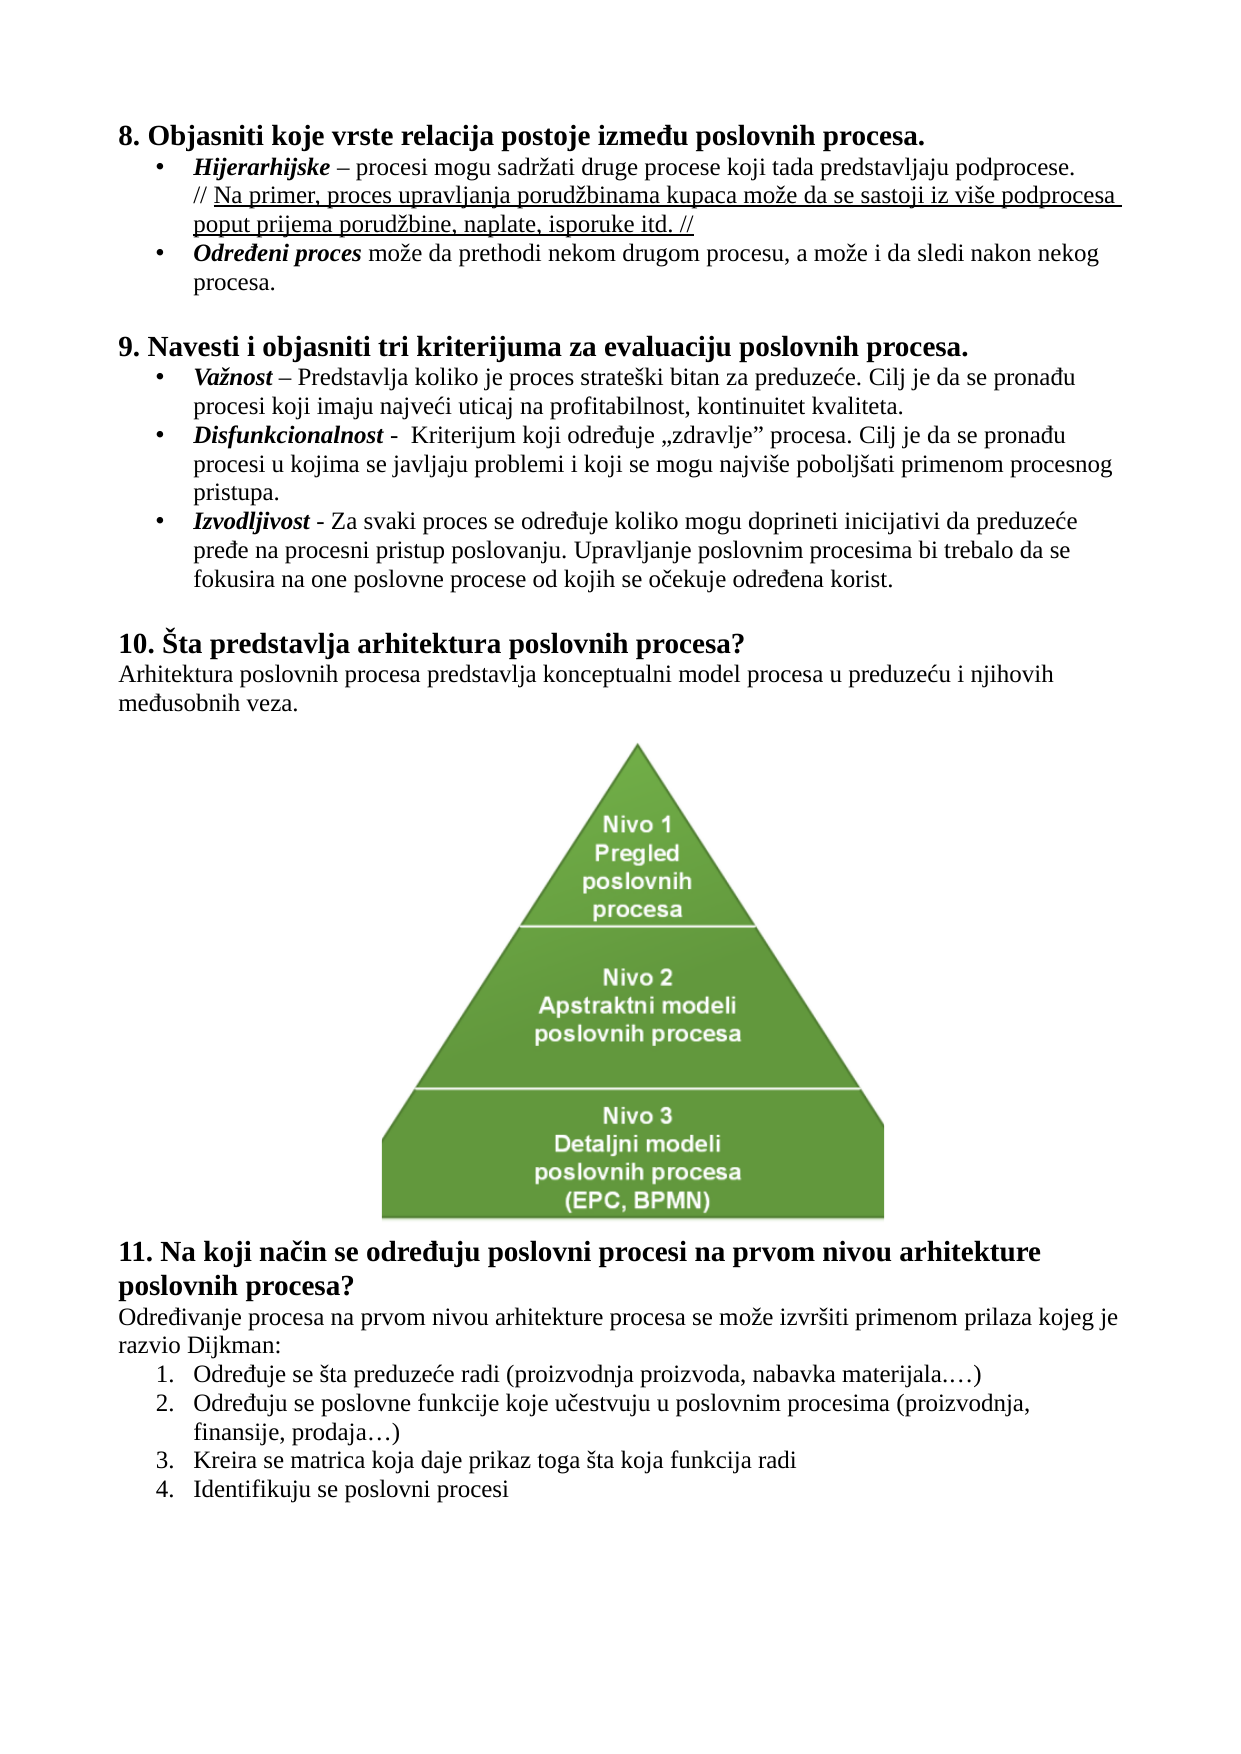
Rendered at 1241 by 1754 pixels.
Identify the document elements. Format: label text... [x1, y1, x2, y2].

text 8. Objasniti koje vrste relacija postoje između poslovnih procesa. [118, 118, 1122, 152]
list Određuju se poslovne funkcije koje učestvuju u poslovnim procesima (proizvodnja, finansije, prodaja…) [156, 1388, 1122, 1445]
text Arhitektura poslovnih procesa predstavlja konceptualni model procesa u preduzeću i njihovih međusobnih veza. [118, 659, 1122, 717]
list Identifikuju se poslovni procesi [156, 1474, 1122, 1503]
list // Na primer, proces upravljanja porudžbinama kupaca može da se sastoji iz više podprocesa poput prijema porudžbine, naplate, isporuke itd. // [156, 180, 1122, 238]
list Određuje se šta preduzeće radi (proizvodnja proizvoda, nabavka materijala.…) [156, 1359, 1122, 1388]
list Disfunkcionalnost - Kriterijum koji određuje „zdravlje” procesa. Cilj je da se pronađu procesi u kojima se javljaju problemi i koji se mogu najviše poboljšati primenom procesnog pristupa. [156, 420, 1122, 506]
list Važnost – Predstavlja koliko je proces strateški bitan za preduzeće. Cilj je da se pronađu procesi koji imaju najveći uticaj na profitabilnost, kontinuitet kvaliteta. [156, 362, 1122, 420]
text 9. Navesti i objasniti tri kriterijuma za evaluaciju poslovnih procesa. [118, 329, 1122, 362]
list Određeni proces može da prethodi nekom drugom procesu, a može i da sledi nakon nekog procesa. [156, 238, 1122, 295]
list Izvodljivost - Za svaki proces se određuje koliko mogu doprineti inicijativi da preduzeće pređe na procesni pristup poslovanju. Upravljanje poslovnim procesima bi trebalo da se fokusira na one poslovne procese od kojih se očekuje određena korist. [156, 506, 1122, 592]
text 10. Šta predstavlja arhitektura poslovnih procesa? [118, 626, 1122, 659]
picture [381, 739, 885, 1225]
list Kreira se matrica koja daje prikaz toga šta koja funkcija radi [156, 1445, 1122, 1474]
text 11. Na koji način se određuju poslovni procesi na prvom nivou arhitekture poslovnih procesa? [118, 1234, 1122, 1302]
list Hijerarhijske – procesi mogu sadržati druge procese koji tada predstavljaju podprocese. [156, 152, 1122, 180]
text Određivanje procesa na prvom nivou arhitekture procesa se može izvršiti primenom prilaza kojeg je razvio Dijkman: [118, 1302, 1122, 1359]
